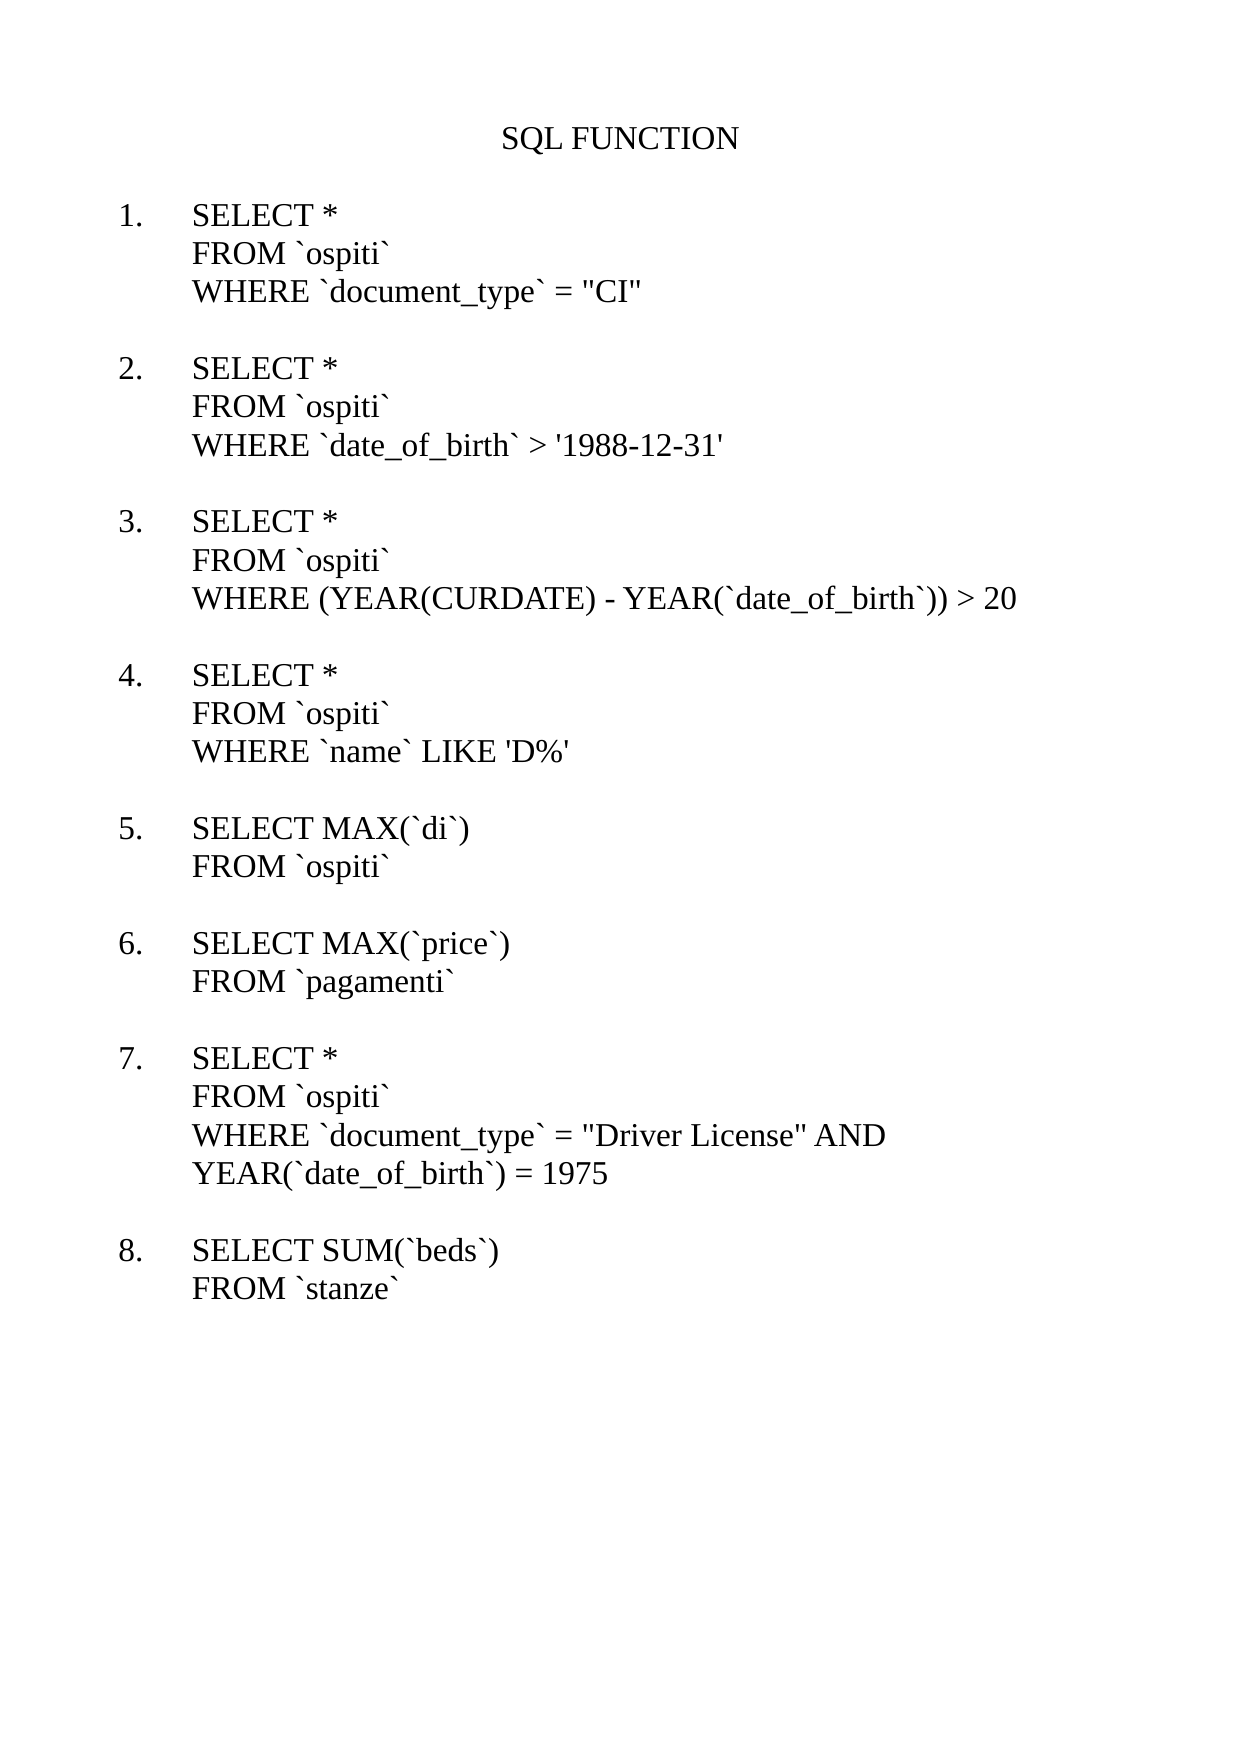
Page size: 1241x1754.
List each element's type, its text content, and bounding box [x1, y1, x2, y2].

text FROM `ospiti` [118, 846, 1122, 885]
text WHERE `name` LIKE 'D%' [118, 731, 1122, 770]
text 3. SELECT * [118, 501, 1122, 540]
text FROM `stanze` [118, 1268, 1122, 1306]
text FROM `ospiti` [118, 693, 1122, 731]
text WHERE (YEAR(CURDATE) - YEAR(`date_of_birth`)) > 20 [118, 578, 1122, 616]
text WHERE `document_type` = "CI" [118, 271, 1122, 310]
text 7. SELECT * [118, 1038, 1122, 1076]
text 6. SELECT MAX(`price`) [118, 923, 1122, 961]
text FROM `ospiti` [118, 233, 1122, 271]
text FROM `pagamenti` [118, 961, 1122, 1000]
text 1. SELECT * [118, 195, 1122, 233]
text SQL FUNCTION [118, 118, 1122, 156]
text FROM `ospiti` [118, 386, 1122, 425]
text WHERE `date_of_birth` > '1988-12-31' [118, 425, 1122, 463]
text 8. SELECT SUM(`beds`) [118, 1230, 1122, 1268]
text 2. SELECT * [118, 348, 1122, 386]
text 4. SELECT * [118, 655, 1122, 693]
text WHERE `document_type` = "Driver License" AND YEAR(`date_of_birth`) = 1975 [118, 1115, 1122, 1191]
text FROM `ospiti` [118, 540, 1122, 578]
text FROM `ospiti` [118, 1076, 1122, 1115]
text 5. SELECT MAX(`di`) [118, 808, 1122, 846]
